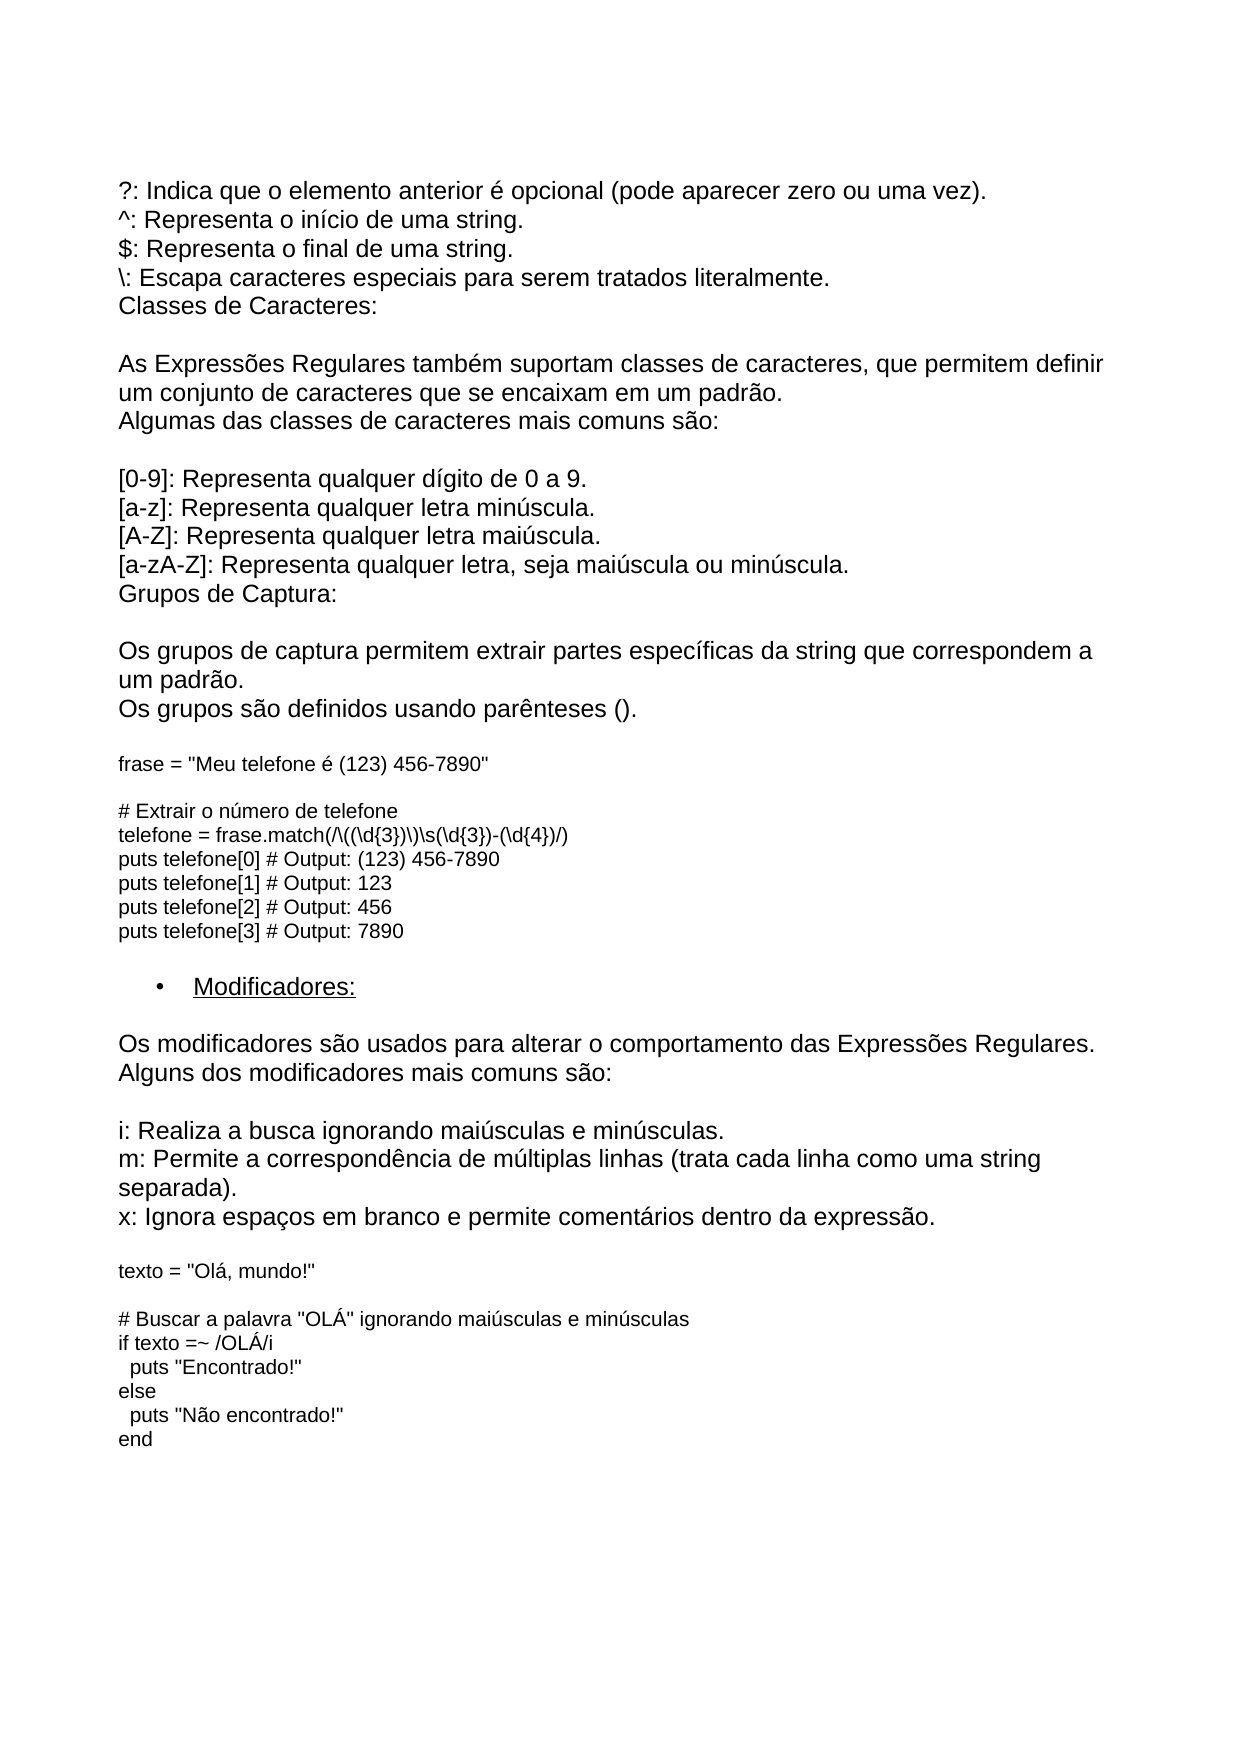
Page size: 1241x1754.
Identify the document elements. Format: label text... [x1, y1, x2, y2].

text # Extrair o número de telefone [118, 799, 1122, 823]
text puts telefone[3] # Output: 7890 [118, 919, 1122, 943]
text Algumas das classes de caracteres mais comuns são: [118, 406, 1122, 435]
text puts telefone[0] # Output: (123) 456-7890 [118, 847, 1122, 871]
text ?: Indica que o elemento anterior é opcional (pode aparecer zero ou uma vez). [118, 176, 1122, 205]
text \: Escapa caracteres especiais para serem tratados literalmente. [118, 263, 1122, 291]
list Modificadores: [156, 972, 1122, 1001]
text Os grupos de captura permitem extrair partes específicas da string que correspondem a um padrão. [118, 636, 1122, 694]
text telefone = frase.match(/\((\d{3})\)\s(\d{3})-(\d{4})/) [118, 823, 1122, 847]
text texto = "Olá, mundo!" [118, 1259, 1122, 1283]
text [a-z]: Representa qualquer letra minúscula. [118, 493, 1122, 521]
text i: Realiza a busca ignorando maiúsculas e minúsculas. [118, 1116, 1122, 1144]
text As Expressões Regulares também suportam classes de caracteres, que permitem definir um conjunto de caracteres que se encaixam em um padrão. [118, 349, 1122, 406]
text puts telefone[1] # Output: 123 [118, 871, 1122, 895]
text Grupos de Captura: [118, 579, 1122, 608]
text x: Ignora espaços em branco e permite comentários dentro da expressão. [118, 1202, 1122, 1231]
text end [118, 1427, 1122, 1451]
text Os grupos são definidos usando parênteses (). [118, 694, 1122, 723]
text m: Permite a correspondência de múltiplas linhas (trata cada linha como uma string separada). [118, 1144, 1122, 1202]
text ^: Representa o início de uma string. [118, 205, 1122, 234]
text puts "Encontrado!" [118, 1355, 1122, 1379]
text [0-9]: Representa qualquer dígito de 0 a 9. [118, 464, 1122, 493]
text frase = "Meu telefone é (123) 456-7890" [118, 751, 1122, 775]
text Os modificadores são usados para alterar o comportamento das Expressões Regulares. Alguns dos modificadores mais comuns são: [118, 1029, 1122, 1087]
text # Buscar a palavra "OLÁ" ignorando maiúsculas e minúsculas [118, 1307, 1122, 1331]
text [a-zA-Z]: Representa qualquer letra, seja maiúscula ou minúscula. [118, 550, 1122, 579]
text if texto =~ /OLÁ/i [118, 1331, 1122, 1355]
text puts telefone[2] # Output: 456 [118, 895, 1122, 919]
text [A-Z]: Representa qualquer letra maiúscula. [118, 521, 1122, 550]
text puts "Não encontrado!" [118, 1403, 1122, 1427]
text else [118, 1379, 1122, 1403]
text Classes de Caracteres: [118, 291, 1122, 320]
text $: Representa o final de uma string. [118, 234, 1122, 263]
